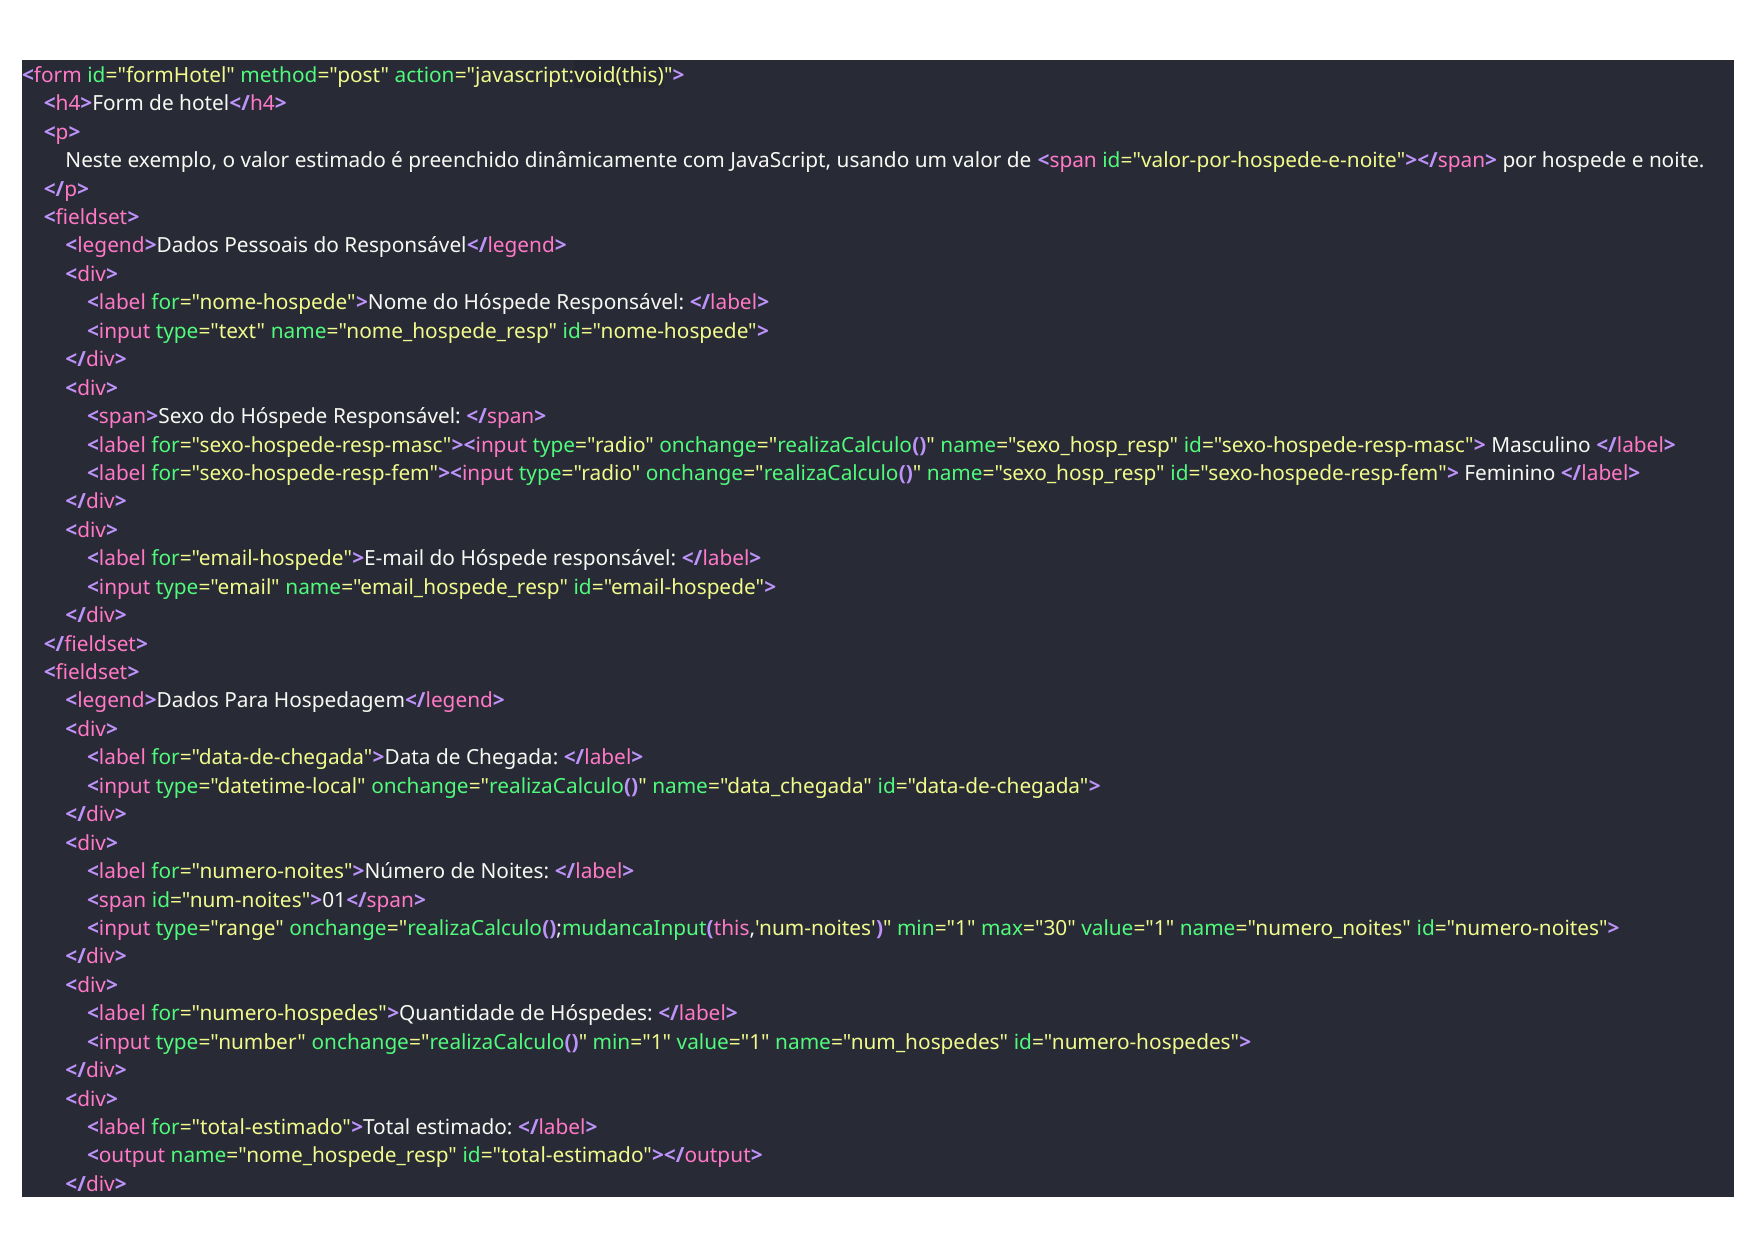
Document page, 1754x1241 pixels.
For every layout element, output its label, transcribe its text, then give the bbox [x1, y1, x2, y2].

text <form id="formHotel" method="post" action="javascript:void(this)"> <h4>Form de hotel</h4> <p> Neste exemplo, o valor estimado é preenchido dinâmicamente com JavaScript, usando um valor de <span id="valor-por-hospede-e-noite"></span> por hospede e noite. </p> <fieldset> <legend>Dados Pessoais do Responsável</legend> <div> <label for="nome-hospede">Nome do Hóspede Responsável: </label> <input type="text" name="nome_hospede_resp" id="nome-hospede"> </div> <div> <span>Sexo do Hóspede Responsável: </span> <label for="sexo-hospede-resp-masc"><input type="radio" onchange="realizaCalculo()" name="sexo_hosp_resp" id="sexo-hospede-resp-masc"> Masculino </label> <label for="sexo-hospede-resp-fem"><input type="radio" onchange="realizaCalculo()" name="sexo_hosp_resp" id="sexo-hospede-resp-fem"> Feminino </label> </div> <div> <label for="email-hospede">E-mail do Hóspede responsável: </label> <input type="email" name="email_hospede_resp" id="email-hospede"> </div> </fieldset> <fieldset> <legend>Dados Para Hospedagem</legend> <div> <label for="data-de-chegada">Data de Chegada: </label> <input type="datetime-local" onchange="realizaCalculo()" name="data_chegada" id="data-de-chegada"> </div> <div> <label for="numero-noites">Número de Noites: </label> <span id="num-noites">01</span> <input type="range" onchange="realizaCalculo();mudancaInput(this,'num-noites')" min="1" max="30" value="1" name="numero_noites" id="numero-noites"> </div> <div> <label for="numero-hospedes">Quantidade de Hóspedes: </label> <input type="number" onchange="realizaCalculo()" min="1" value="1" name="num_hospedes" id="numero-hospedes"> </div> <div> <label for="total-estimado">Total estimado: </label> <output name="nome_hospede_resp" id="total-estimado"></output> </div> [22, 60, 1734, 1197]
